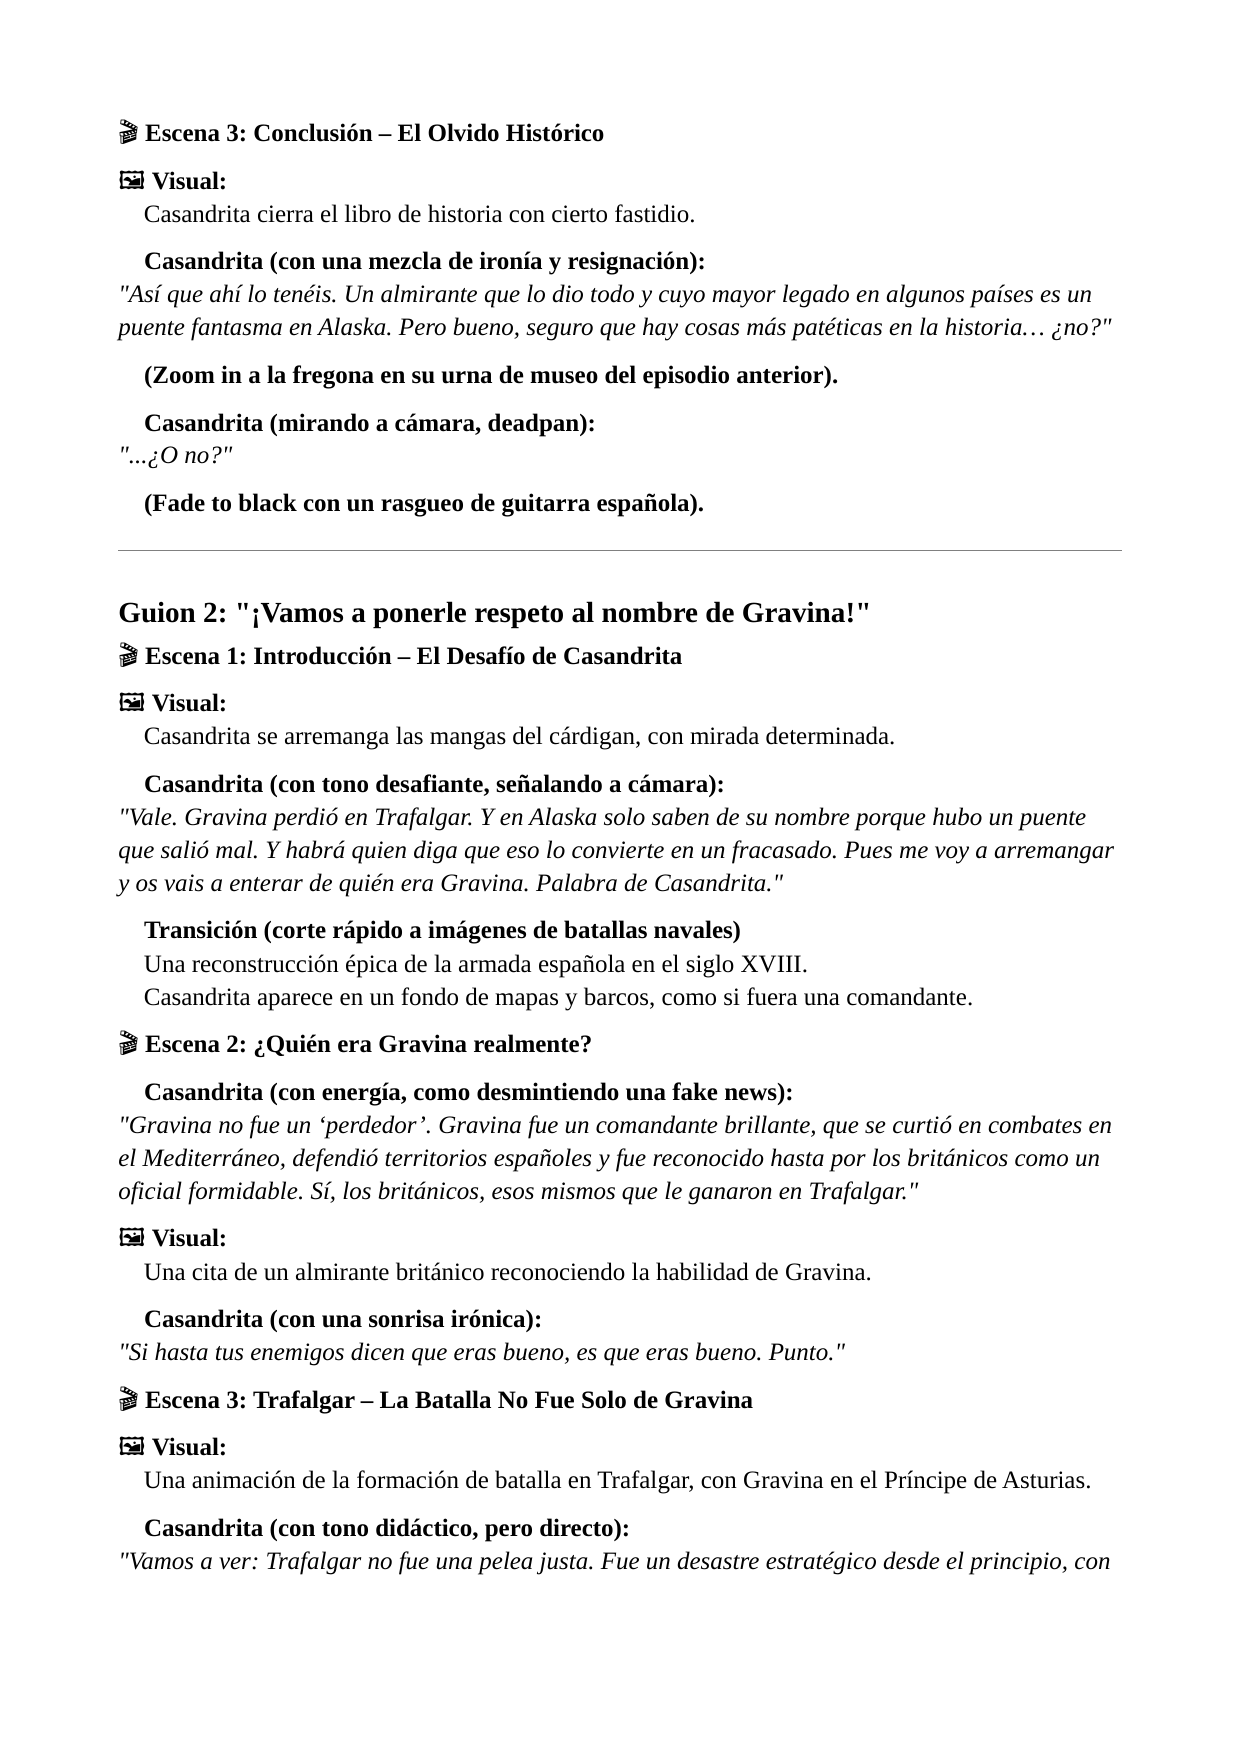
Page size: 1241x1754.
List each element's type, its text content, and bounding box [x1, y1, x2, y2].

text 🎤 Casandrita (con una sonrisa irónica): "Si hasta tus enemigos dicen que eras bueno, es que eras bueno. Punto." [118, 1304, 1122, 1366]
subtitle Guion 2: "¡Vamos a ponerle respeto al nombre de Gravina!" [118, 595, 1122, 628]
text 🎤 Casandrita (con energía, como desmintiendo una fake news): "Gravina no fue un ‘perdedor’. Gravina fue un comandante brillante, que se curtió en combates en el Mediterráneo, defendió territorios españoles y fue reconocido hasta por los británicos como un oficial formidable. Sí, los británicos, esos mismos que le ganaron en Trafalgar." [118, 1077, 1122, 1205]
text 🔄 Transición (corte rápido a imágenes de batallas navales) 📌 Una reconstrucción épica de la armada española en el siglo XVIII. 📌 Casandrita aparece en un fondo de mapas y barcos, como si fuera una comandante. [118, 916, 1122, 1010]
text 🖼 Visual: 📌 Una cita de un almirante británico reconociendo la habilidad de Gravina. [118, 1223, 1122, 1285]
text 🎬 Escena 3: Conclusión – El Olvido Histórico [118, 118, 1122, 147]
text 🎤 Casandrita (con una mezcla de ironía y resignación): "Así que ahí lo tenéis. Un almirante que lo dio todo y cuyo mayor legado en algunos países es un puente fantasma en Alaska. Pero bueno, seguro que hay cosas más patéticas en la historia… ¿no?" [118, 246, 1122, 341]
text 🖼 Visual: 📌 Casandrita cierra el libro de historia con cierto fastidio. [118, 166, 1122, 227]
text 📌 (Zoom in a la fregona en su urna de museo del episodio anterior). [118, 360, 1122, 389]
text 📌 (Fade to black con un rasgueo de guitarra española). [118, 488, 1122, 517]
text 🖼 Visual: 📌 Una animación de la formación de batalla en Trafalgar, con Gravina en el Príncipe de Asturias. [118, 1432, 1122, 1494]
text 🎤 Casandrita (con tono didáctico, pero directo): "Vamos a ver: Trafalgar no fue una pelea justa. Fue un desastre estratégico desde el principio, con [118, 1513, 1122, 1575]
text 🎬 Escena 3: Trafalgar – La Batalla No Fue Solo de Gravina [118, 1385, 1122, 1413]
text 🎤 Casandrita (con tono desafiante, señalando a cámara): "Vale. Gravina perdió en Trafalgar. Y en Alaska solo saben de su nombre porque hubo un puente que salió mal. Y habrá quien diga que eso lo convierte en un fracasado. Pues me voy a arremangar y os vais a enterar de quién era Gravina. Palabra de Casandrita." [118, 769, 1122, 897]
text 🖼 Visual: 📌 Casandrita se arremanga las mangas del cárdigan, con mirada determinada. [118, 688, 1122, 750]
text 🎬 Escena 1: Introducción – El Desafío de Casandrita [118, 641, 1122, 669]
text 🎤 Casandrita (mirando a cámara, deadpan): "...¿O no?" [118, 408, 1122, 469]
text 🎬 Escena 2: ¿Quién era Gravina realmente? [118, 1029, 1122, 1058]
